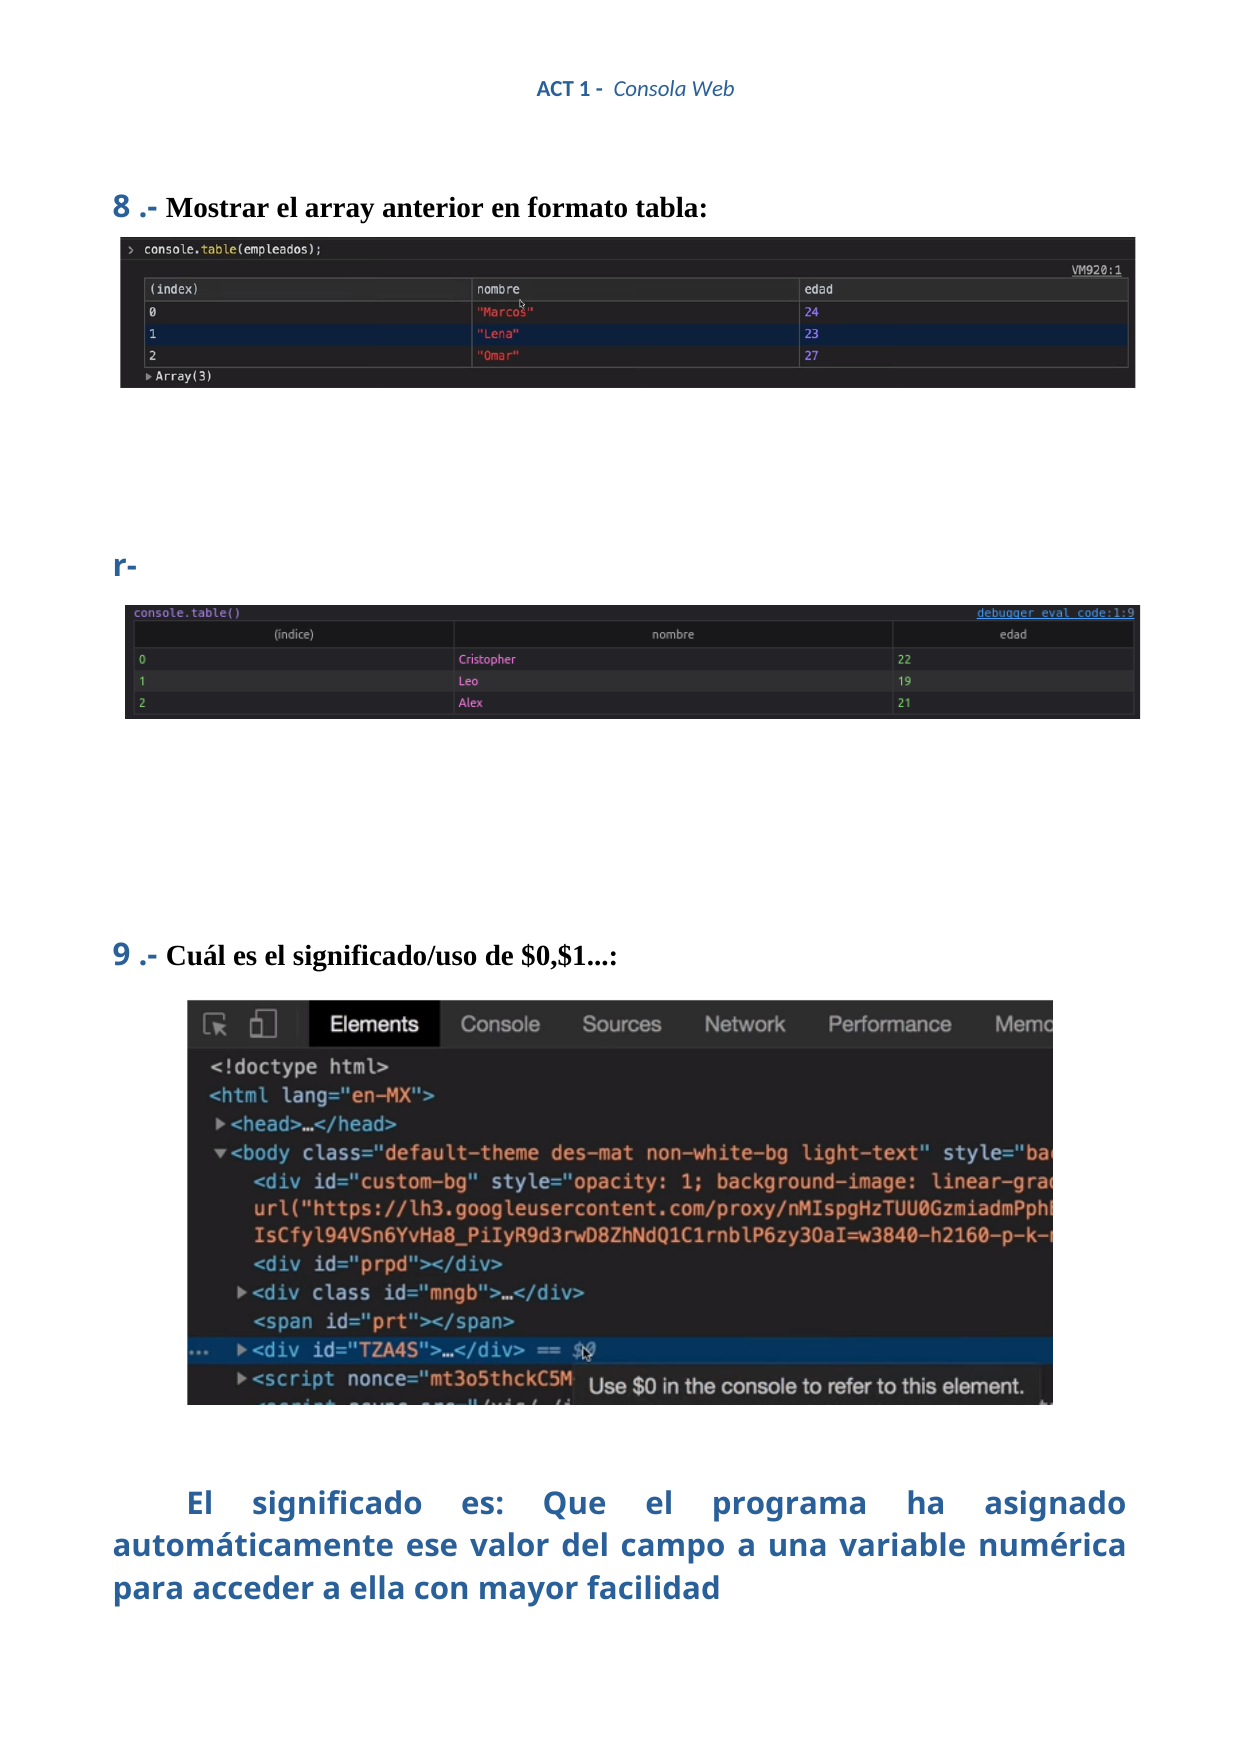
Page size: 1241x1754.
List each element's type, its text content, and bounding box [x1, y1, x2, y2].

text 9 .- Cuál es el significado/uso de $0,$1...: [112, 932, 1128, 974]
picture [187, 999, 1053, 1405]
text r- [112, 543, 1128, 585]
text El significado es: Que el programa ha asignado automáticamente ese valor del campo a una variable numérica para acceder a ella con mayor facilidad [112, 1481, 1128, 1609]
text 8 .- Mostrar el array anterior en formato tabla: [112, 183, 1128, 226]
picture [120, 237, 1136, 388]
picture [125, 605, 1141, 719]
